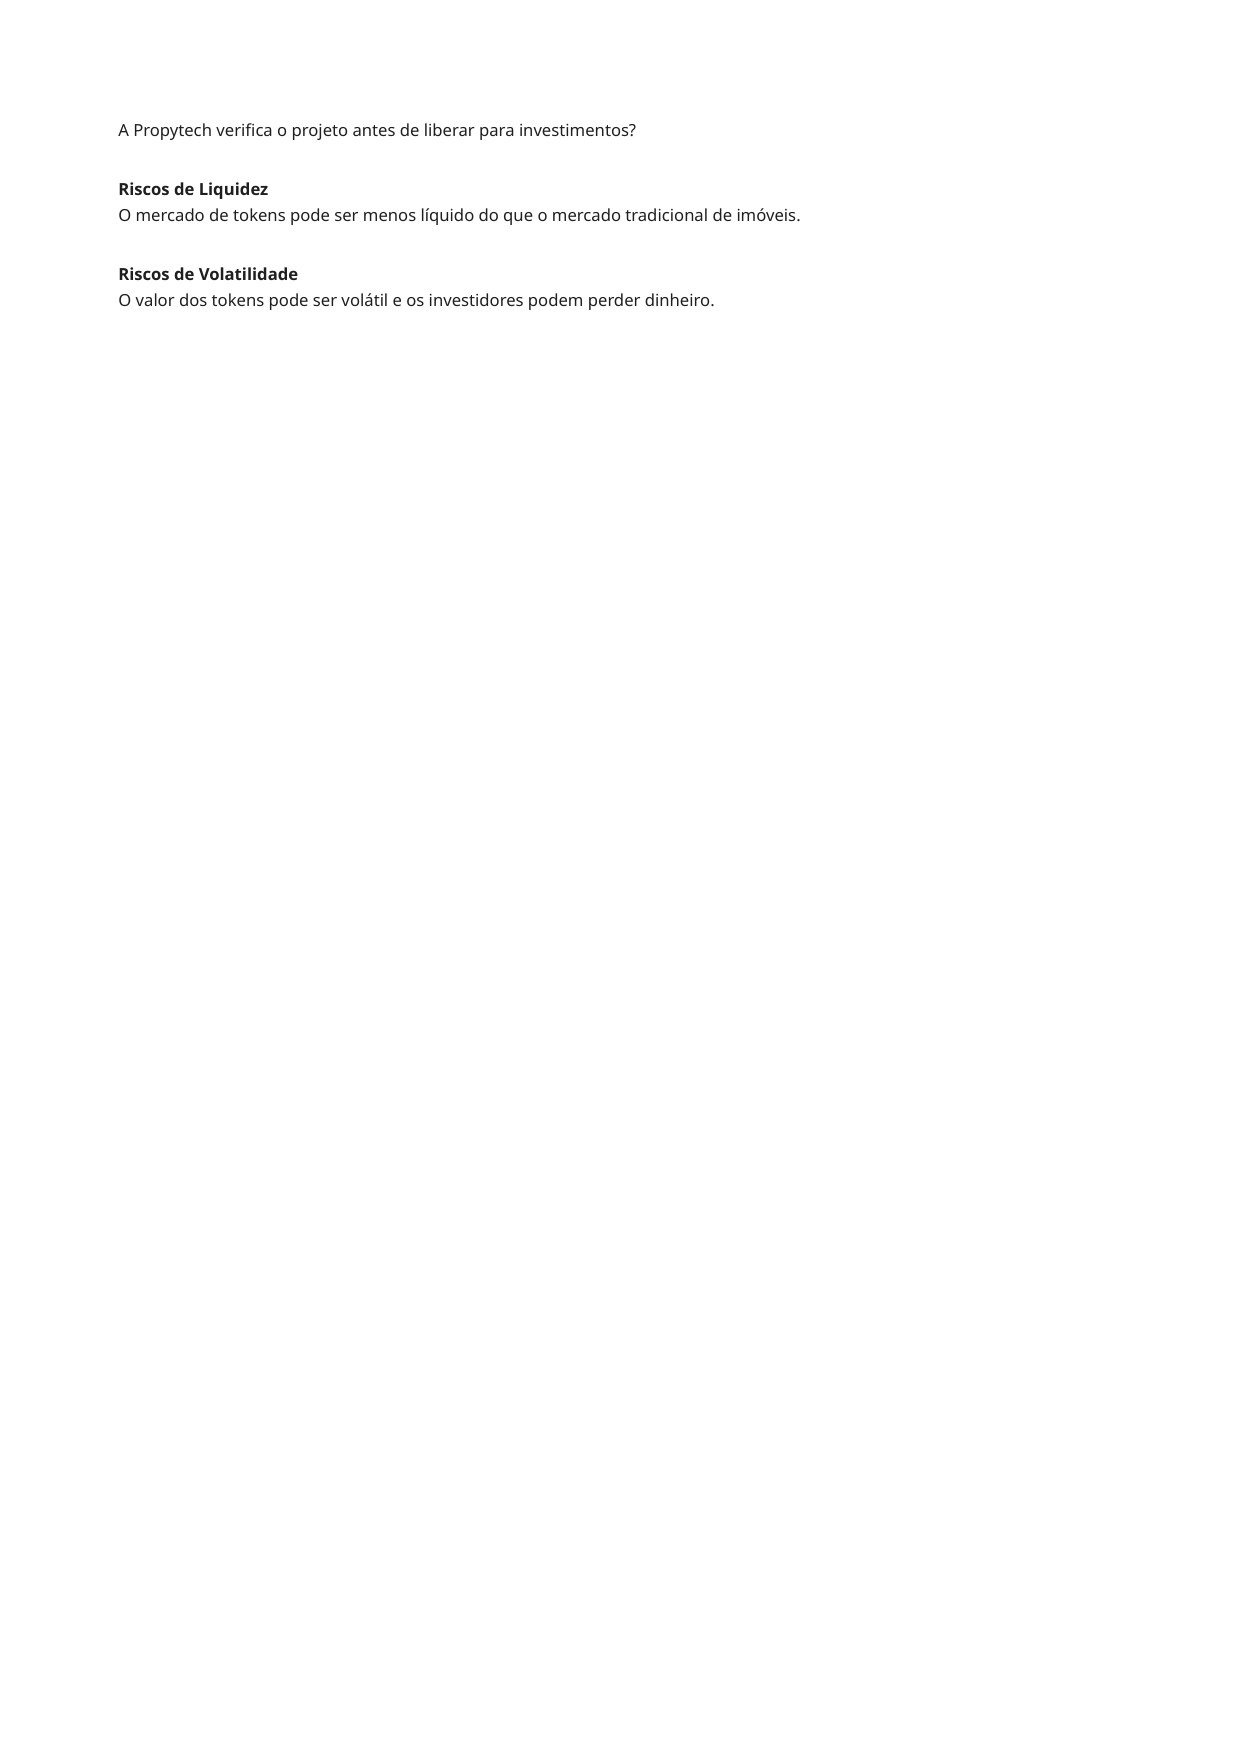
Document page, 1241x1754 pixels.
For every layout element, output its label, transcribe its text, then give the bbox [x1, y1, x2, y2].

text O valor dos tokens pode ser volátil e os investidores podem perder dinheiro. [118, 288, 1122, 311]
text O mercado de tokens pode ser menos líquido do que o mercado tradicional de imóveis. [118, 203, 1122, 226]
text Riscos de Volatilidade [118, 262, 1122, 285]
text Riscos de Liquidez [118, 177, 1122, 200]
text A Propytech verifica o projeto antes de liberar para investimentos? [118, 118, 1122, 141]
